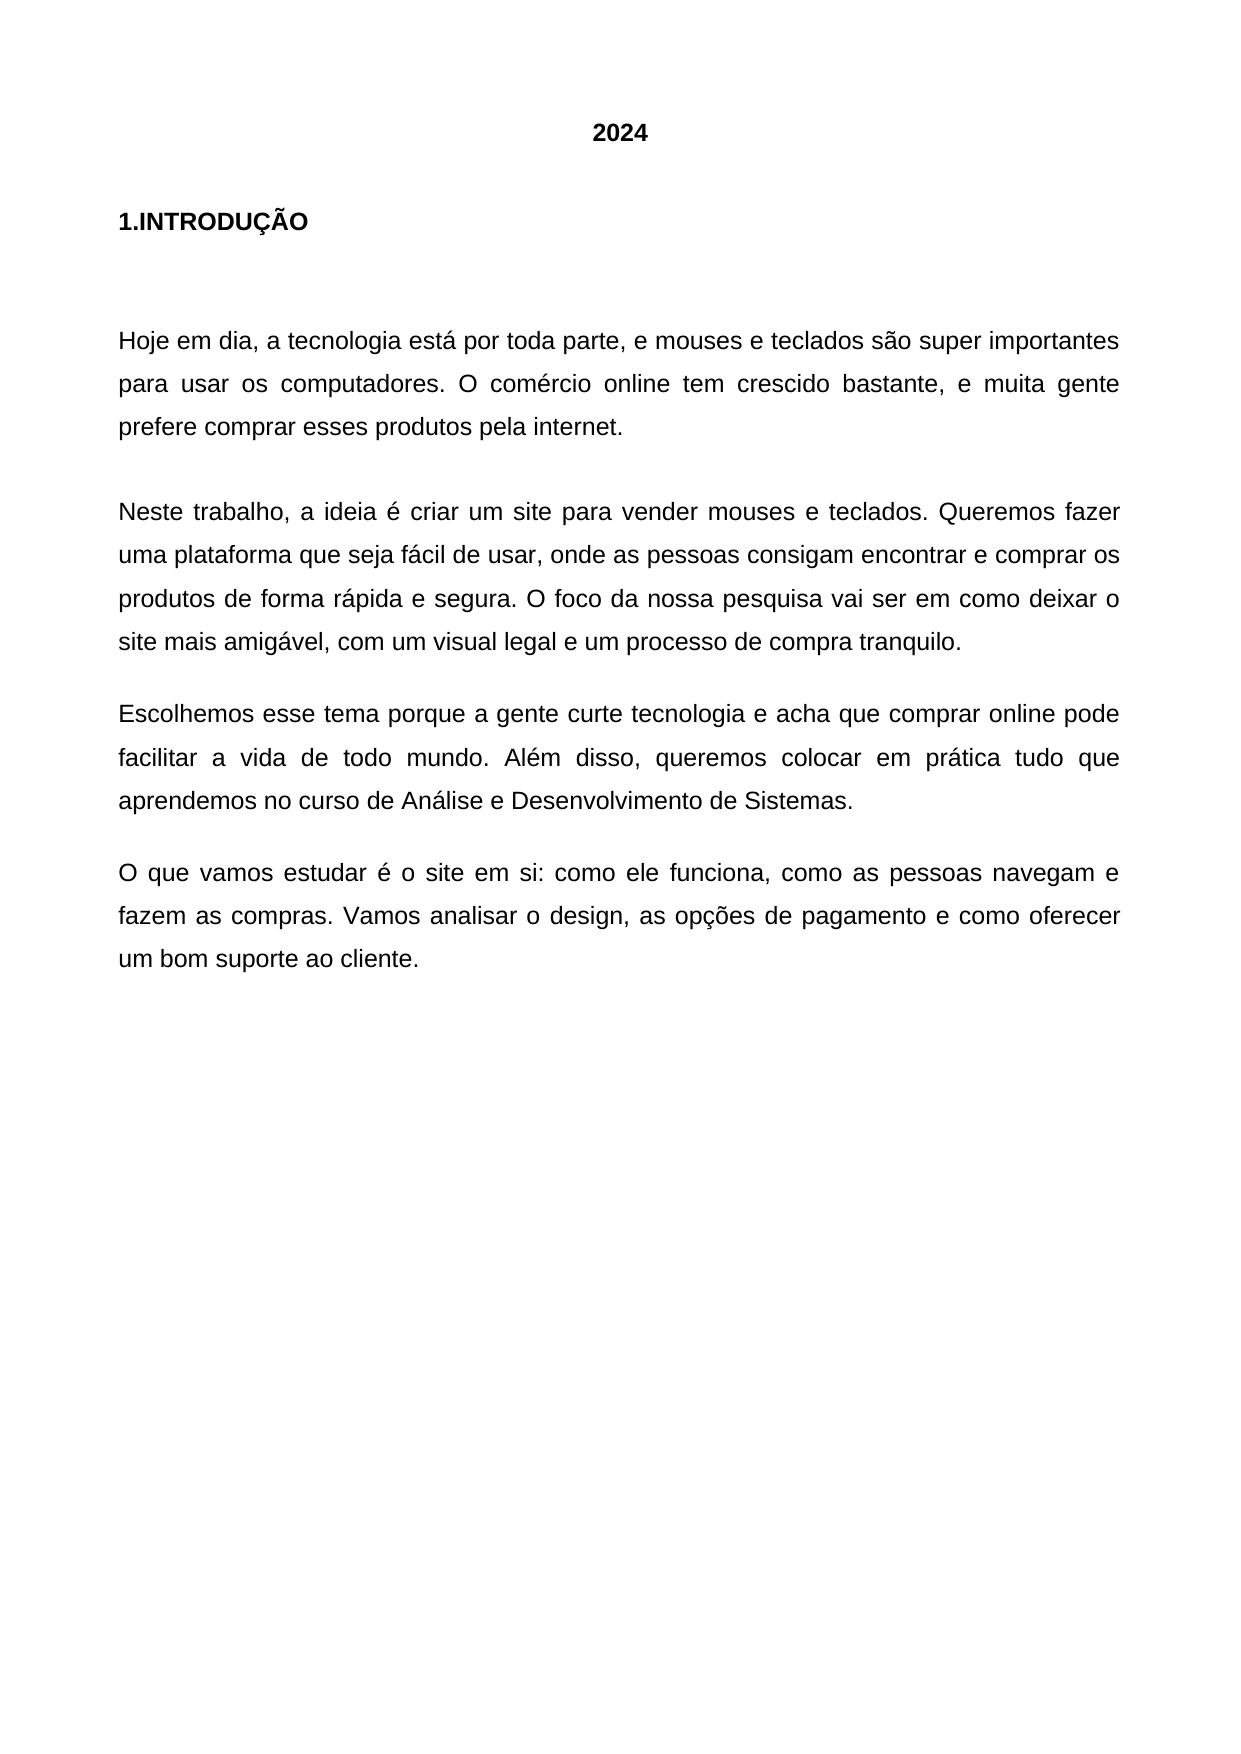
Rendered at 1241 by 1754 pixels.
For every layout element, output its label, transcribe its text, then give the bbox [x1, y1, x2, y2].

list 1.INTRODUÇÃO [81, 203, 1122, 236]
text Escolhemos esse tema porque a gente curte tecnologia e acha que comprar online pode facilitar a vida de todo mundo. Além disso, queremos colocar em prática tudo que aprendemos no curso de Análise e Desenvolvimento de Sistemas. [118, 699, 1122, 814]
text Hoje em dia, a tecnologia está por toda parte, e mouses e teclados são super importantes para usar os computadores. O comércio online tem crescido bastante, e muita gente prefere comprar esses produtos pela internet. [118, 326, 1122, 441]
text 2024 [118, 118, 1122, 147]
text Neste trabalho, a ideia é criar um site para vender mouses e teclados. Queremos fazer uma plataforma que seja fácil de usar, onde as pessoas consigam encontrar e comprar os produtos de forma rápida e segura. O foco da nossa pesquisa vai ser em como deixar o site mais amigável, com um visual legal e um processo de compra tranquilo. [118, 497, 1122, 656]
text O que vamos estudar é o site em si: como ele funciona, como as pessoas navegam e fazem as compras. Vamos analisar o design, as opções de pagamento e como oferecer um bom suporte ao cliente. [118, 858, 1122, 973]
